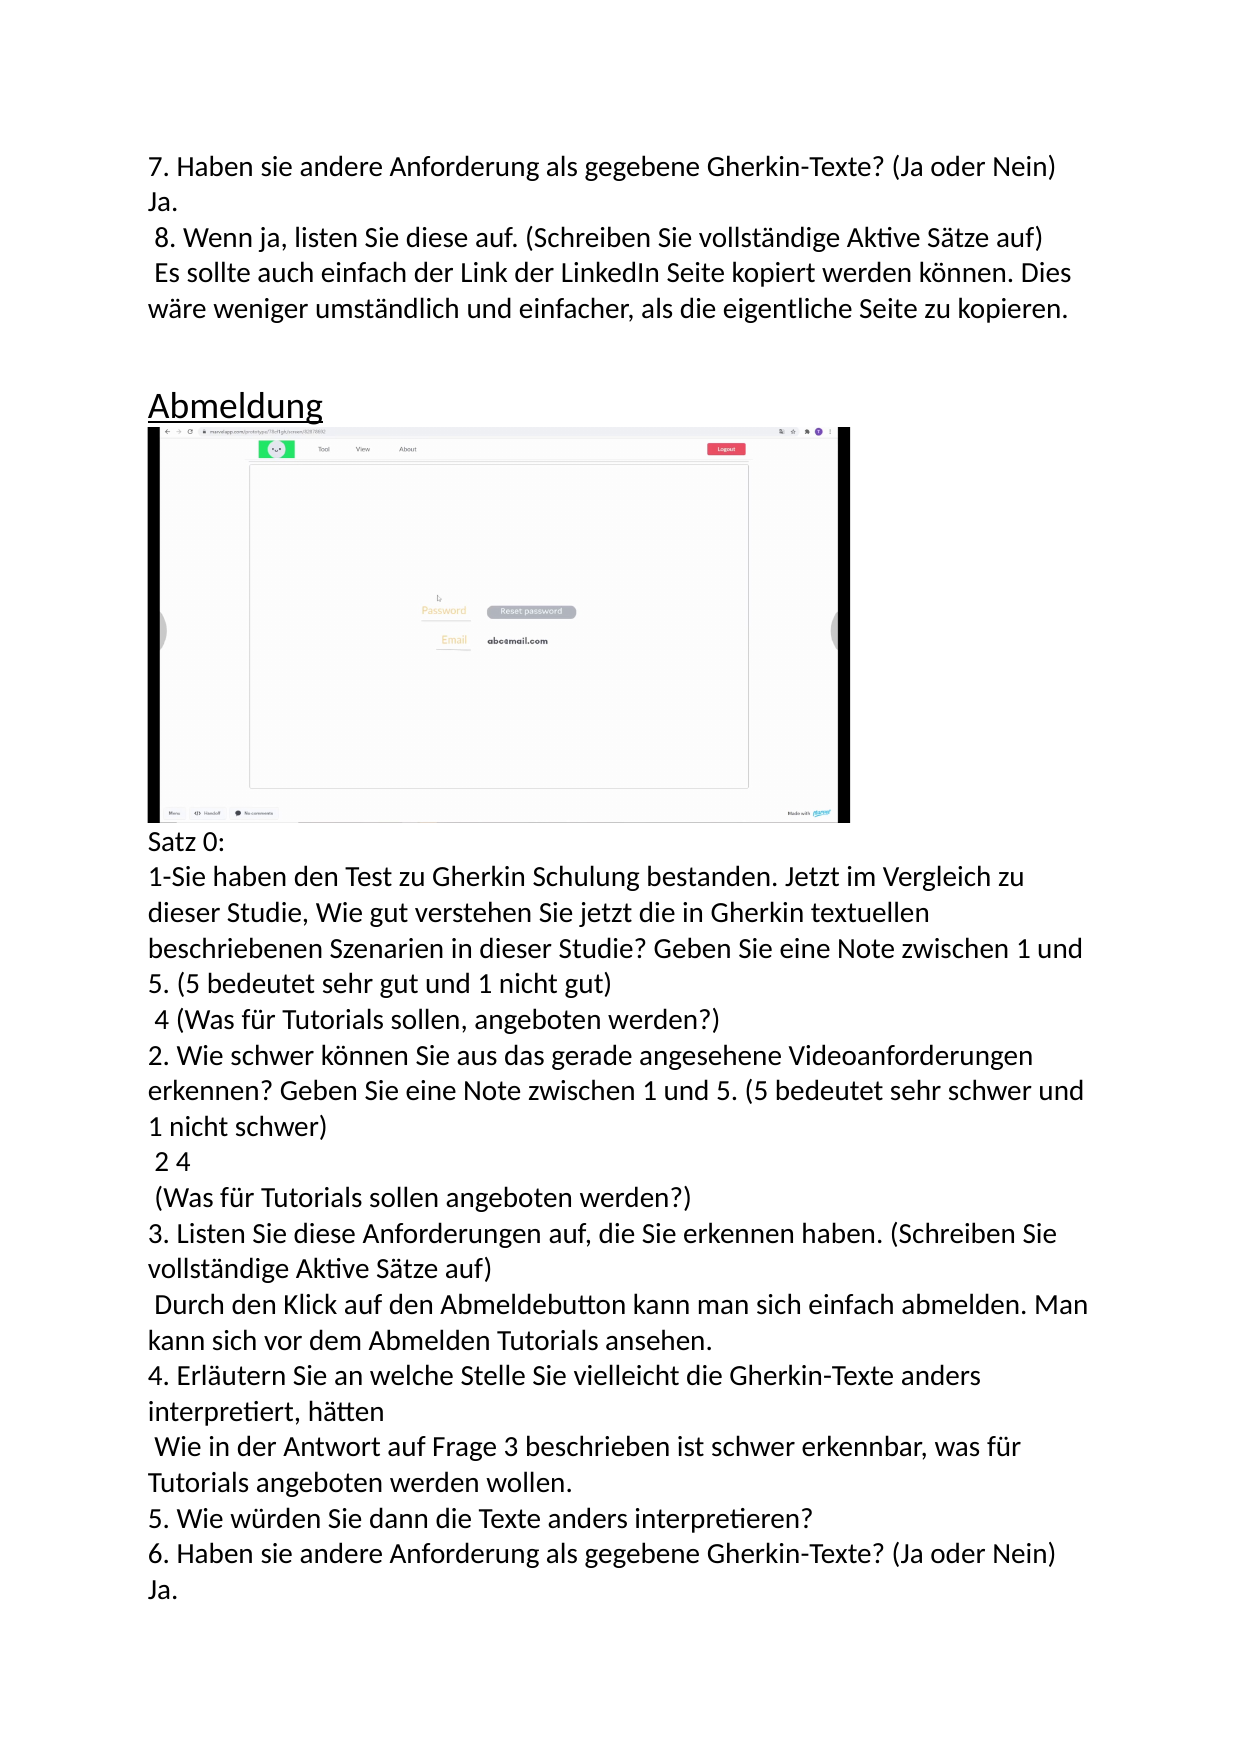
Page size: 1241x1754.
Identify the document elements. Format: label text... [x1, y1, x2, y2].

text 2 4 [148, 1143, 1093, 1179]
text 1-Sie haben den Test zu Gherkin Schulung bestanden. Jetzt im Vergleich zu dieser Studie, Wie gut verstehen Sie jetzt die in Gherkin textuellen beschriebenen Szenarien in dieser Studie? Geben Sie eine Note zwischen 1 und 5. (5 bedeutet sehr gut und 1 nicht gut) [148, 858, 1093, 1001]
text 2. Wie schwer können Sie aus das gerade angesehene Videoanforderungen erkennen? Geben Sie eine Note zwischen 1 und 5. (5 bedeutet sehr schwer und 1 nicht schwer) [148, 1037, 1093, 1143]
text 5. Wie würden Sie dann die Texte anders interpretieren? [148, 1500, 1093, 1535]
subtitle Abmeldung [148, 382, 1093, 428]
text 4. Erläutern Sie an welche Stelle Sie vielleicht die Gherkin-Texte anders interpretiert, hätten [148, 1357, 1093, 1428]
text 8. Wenn ja, listen Sie diese auf. (Schreiben Sie vollständige Aktive Sätze auf) [148, 219, 1093, 254]
text Wie in der Antwort auf Frage 3 beschrieben ist schwer erkennbar, was für Tutorials angeboten werden wollen. [148, 1428, 1093, 1500]
text 6. Haben sie andere Anforderung als gegebene Gherkin-Texte? (Ja oder Nein) Ja. [148, 1535, 1093, 1607]
text 4 (Was für Tutorials sollen, angeboten werden?) [148, 1001, 1093, 1037]
text Satz 0: [148, 823, 1093, 858]
text 3. Listen Sie diese Anforderungen auf, die Sie erkennen haben. (Schreiben Sie vollständige Aktive Sätze auf) [148, 1215, 1093, 1286]
text (Was für Tutorials sollen angeboten werden?) [148, 1179, 1093, 1215]
text Es sollte auch einfach der Link der LinkedIn Seite kopiert werden können. Dies wäre weniger umständlich und einfacher, als die eigentliche Seite zu kopieren. [148, 254, 1093, 326]
text Durch den Klick auf den Abmeldebutton kann man sich einfach abmelden. Man kann sich vor dem Abmelden Tutorials ansehen. [148, 1286, 1093, 1357]
text 7. Haben sie andere Anforderung als gegebene Gherkin-Texte? (Ja oder Nein) Ja. [148, 148, 1093, 219]
